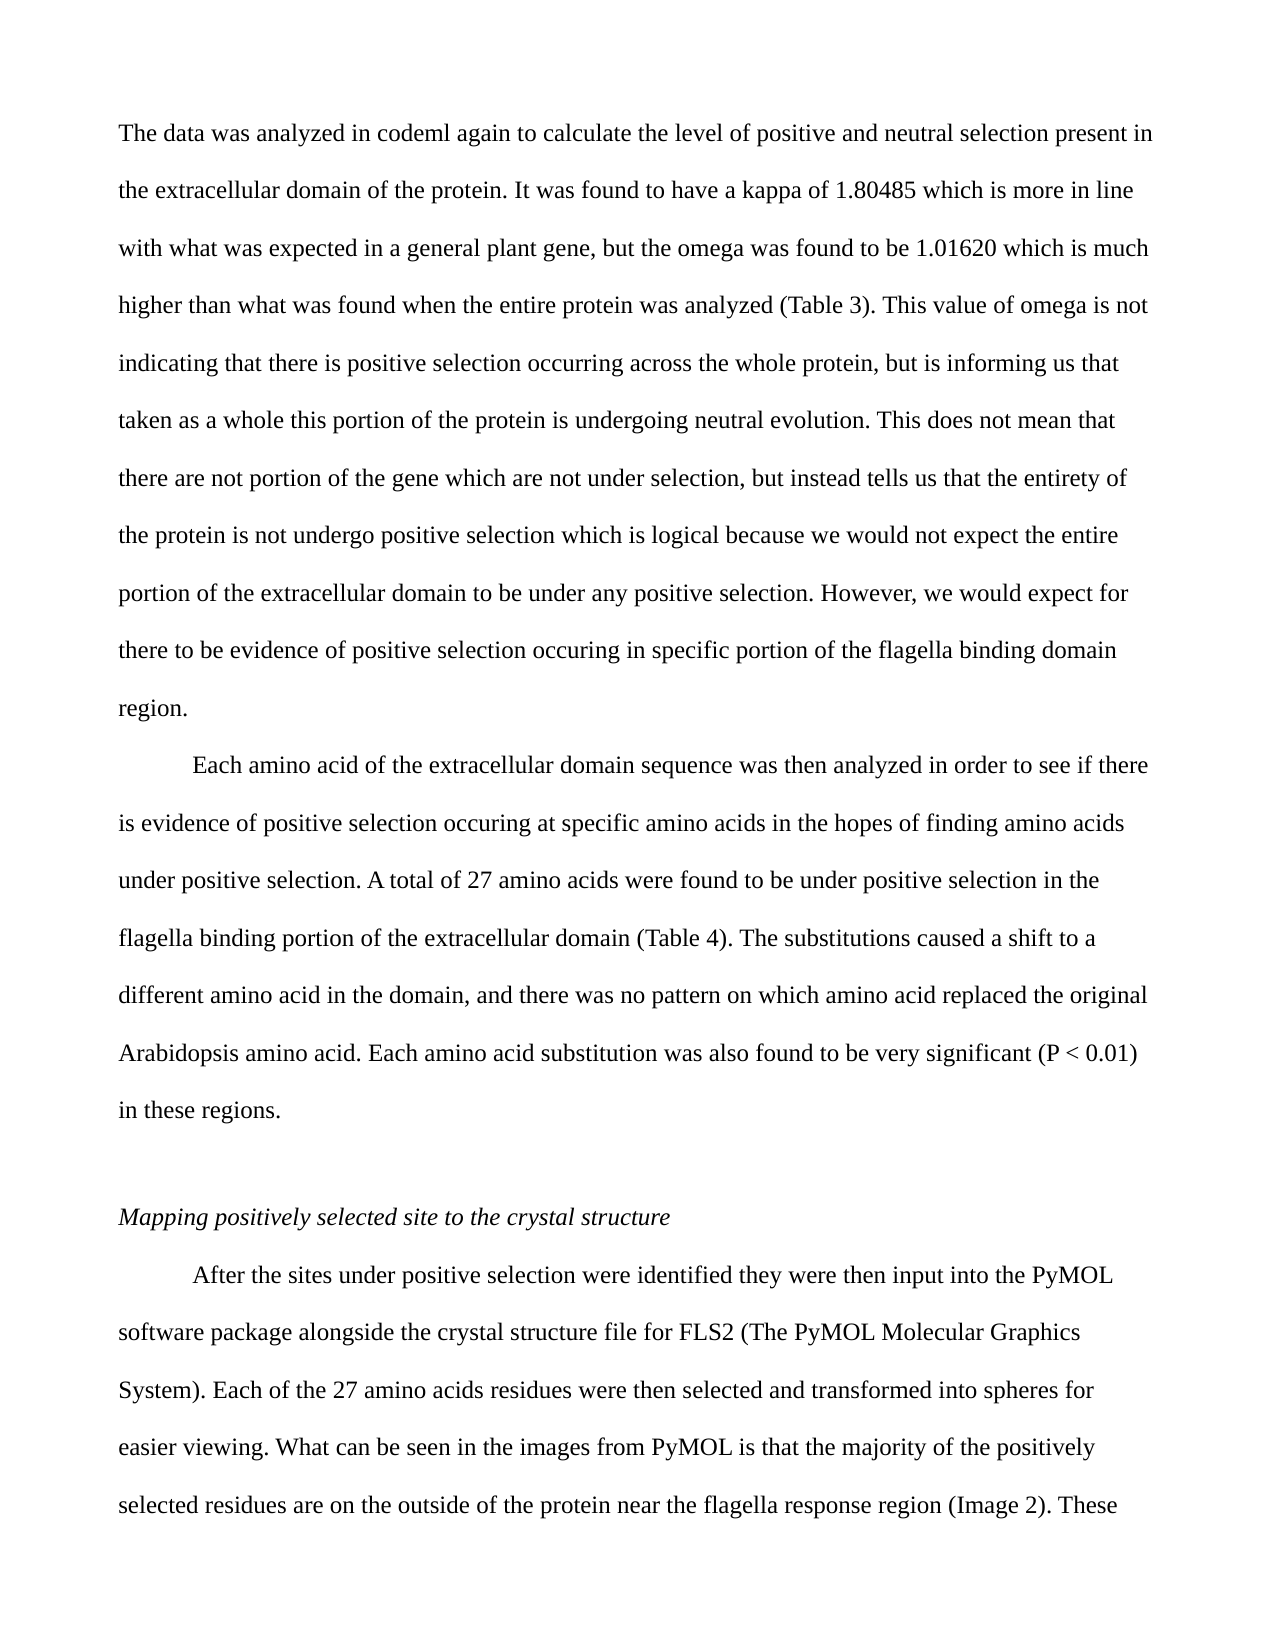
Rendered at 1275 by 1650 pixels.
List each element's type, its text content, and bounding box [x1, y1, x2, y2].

text Mapping positively selected site to the crystal structure [118, 1202, 1157, 1231]
text Each amino acid of the extracellular domain sequence was then analyzed in order to see if there is evidence of positive selection occuring at specific amino acids in the hopes of finding amino acids under positive selection. A total of 27 amino acids were found to be under positive selection in the flagella binding portion of the extracellular domain (Table 4). The substitutions caused a shift to a different amino acid in the domain, and there was no pattern on which amino acid replaced the original Arabidopsis amino acid. Each amino acid substitution was also found to be very significant (P < 0.01) in these regions. [118, 751, 1157, 1124]
text The data was analyzed in codeml again to calculate the level of positive and neutral selection present in the extracellular domain of the protein. It was found to have a kappa of 1.80485 which is more in line with what was expected in a general plant gene, but the omega was found to be 1.01620 which is much higher than what was found when the entire protein was analyzed (Table 3). This value of omega is not indicating that there is positive selection occurring across the whole protein, but is informing us that taken as a whole this portion of the protein is undergoing neutral evolution. This does not mean that there are not portion of the gene which are not under selection, but instead tells us that the entirety of the protein is not undergo positive selection which is logical because we would not expect the entire portion of the extracellular domain to be under any positive selection. However, we would expect for there to be evidence of positive selection occuring in specific portion of the flagella binding domain region. [118, 118, 1157, 722]
text After the sites under positive selection were identified they were then input into the PyMOL software package alongside the crystal structure file for FLS2 (The PyMOL Molecular Graphics System). Each of the 27 amino acids residues were then selected and transformed into spheres for easier viewing. What can be seen in the images from PyMOL is that the majority of the positively selected residues are on the outside of the protein near the flagella response region (Image 2). These [118, 1260, 1157, 1518]
